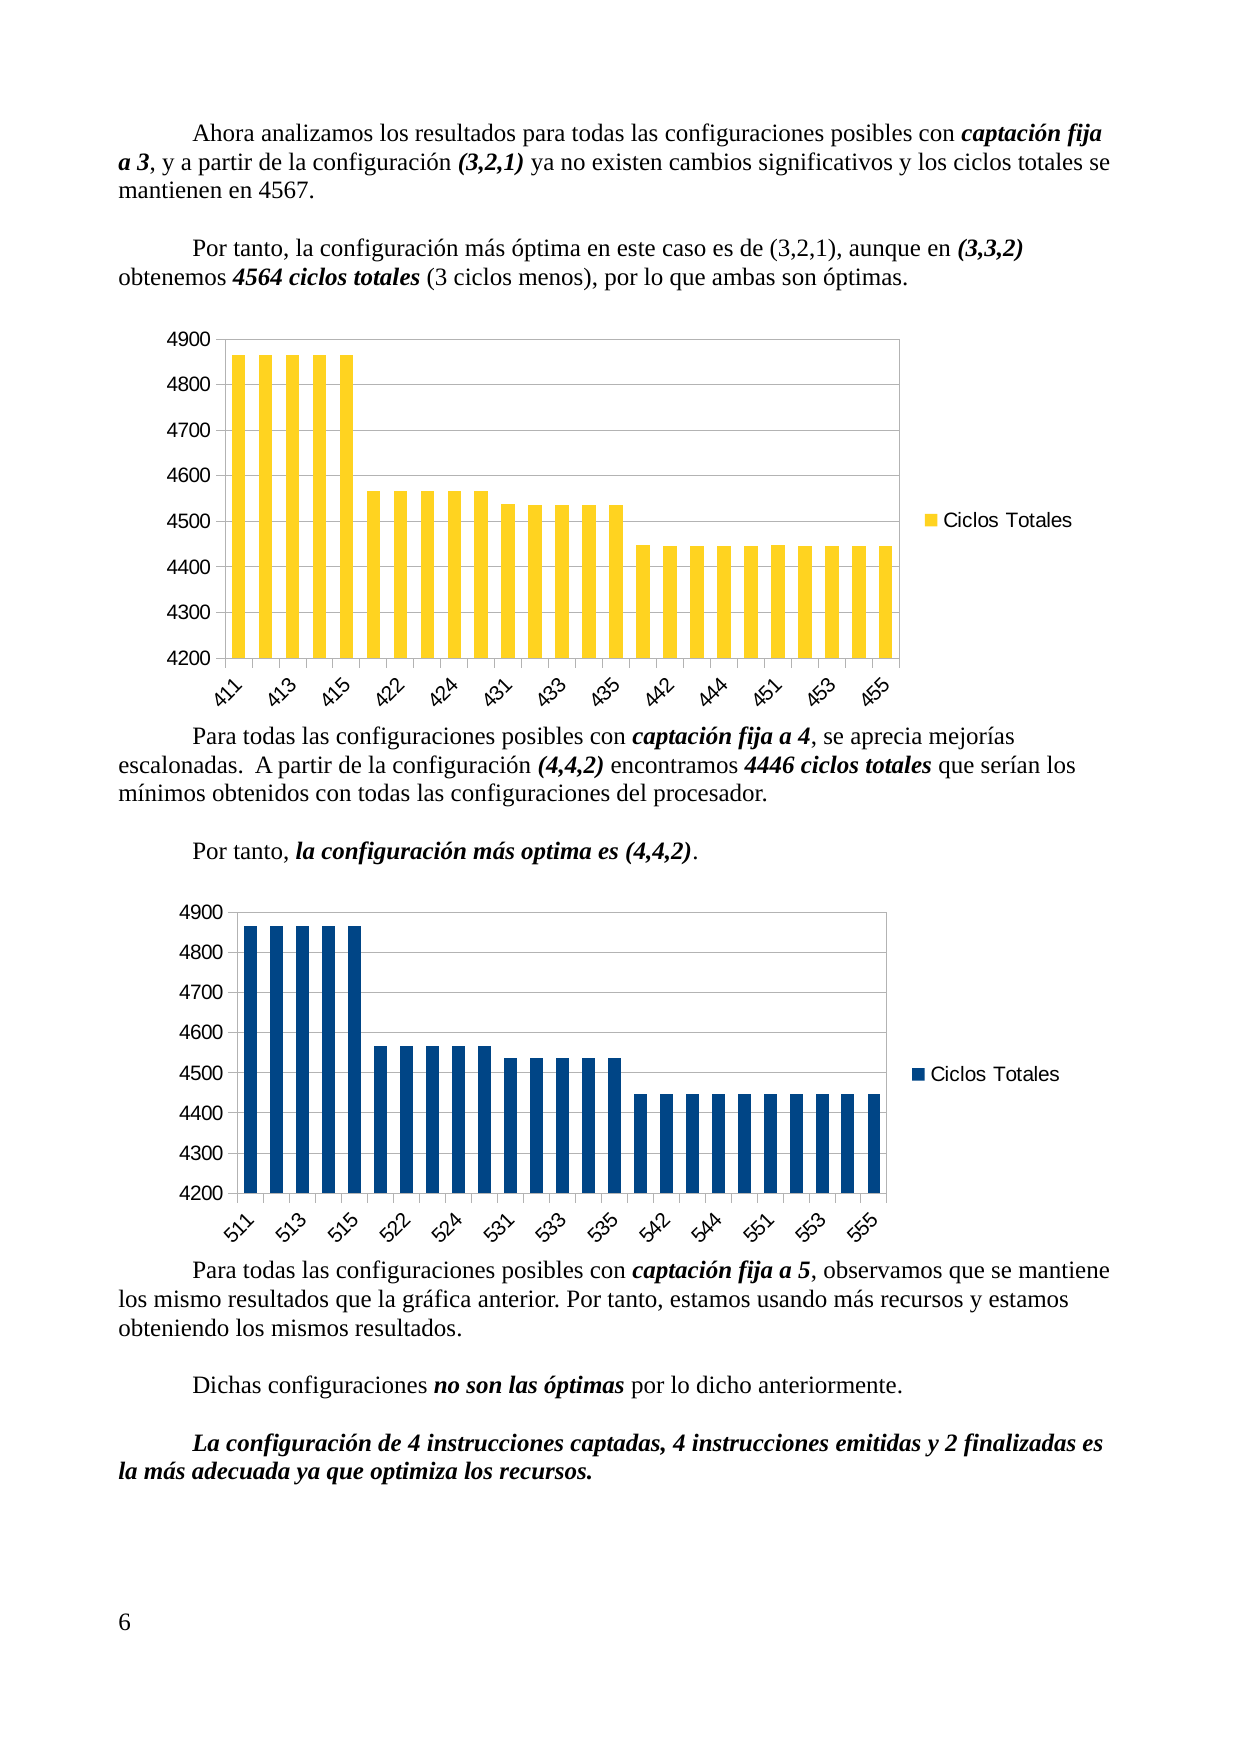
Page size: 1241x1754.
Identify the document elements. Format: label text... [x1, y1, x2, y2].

text Ahora analizamos los resultados para todas las configuraciones posibles con captación fija a 3, y a partir de la configuración (3,2,1) ya no existen cambios significativos y los ciclos totales se mantienen en 4567. [118, 118, 1122, 204]
text Para todas las configuraciones posibles con captación fija a 4, se aprecia mejorías escalonadas. A partir de la configuración (4,4,2) encontramos 4446 ciclos totales que serían los mínimos obtenidos con todas las configuraciones del procesador. [118, 319, 1122, 807]
text Para todas las configuraciones posibles con captación fija a 5, observamos que se mantiene los mismo resultados que la gráfica anterior. Por tanto, estamos usando más recursos y estamos obteniendo los mismos resultados. [118, 893, 1122, 1341]
text Dichas configuraciones no son las óptimas por lo dicho anteriormente. [118, 1370, 1122, 1399]
text La configuración de 4 instrucciones captadas, 4 instrucciones emitidas y 2 finalizadas es la más adecuada ya que optimiza los recursos. [118, 1428, 1122, 1485]
text Por tanto, la configuración más optima es (4,4,2). [118, 836, 1122, 865]
text Por tanto, la configuración más óptima en este caso es de (3,2,1), aunque en (3,3,2) obtenemos 4564 ciclos totales (3 ciclos menos), por lo que ambas son óptimas. [118, 233, 1122, 291]
